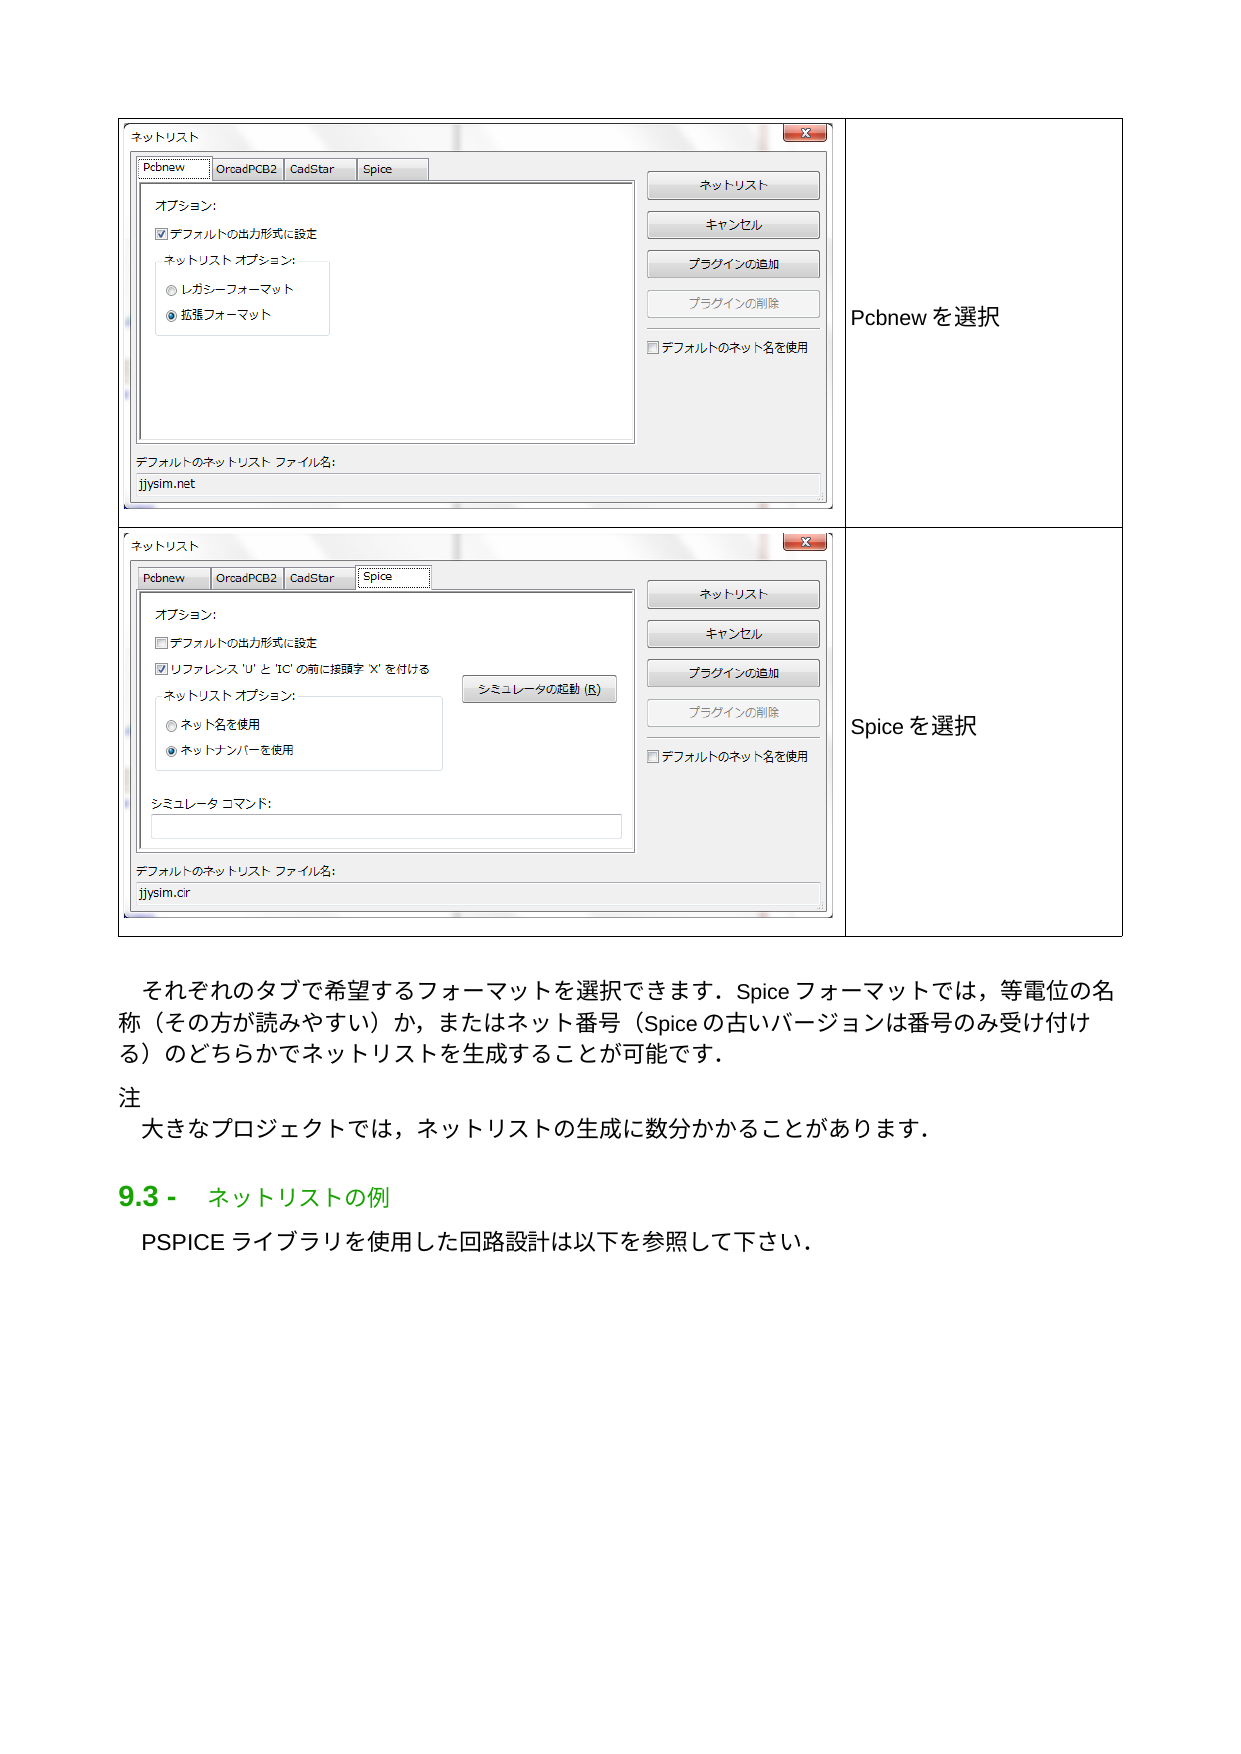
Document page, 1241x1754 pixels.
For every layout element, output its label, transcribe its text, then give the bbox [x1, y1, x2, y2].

table_cell Spiceを選択 [846, 528, 1122, 936]
table_cell [119, 528, 845, 936]
text それぞれのタブで希望するフォーマットを選択できます．Spiceフォーマットでは，等電位の名称（その方が読みやすい）か，またはネット番号（Spiceの古いバージョンは番号のみ受け付ける）のどちらかでネットリストを生成することが可能です． [118, 975, 1122, 1069]
subtitle ネットリストの例 [118, 1179, 1122, 1214]
text 大きなプロジェクトでは，ネットリストの生成に数分かかることがあります． [118, 1113, 1122, 1144]
picture [123, 533, 833, 918]
table_header Pcbnewを選択 [846, 119, 1122, 527]
table_header [119, 119, 845, 527]
picture [123, 123, 833, 509]
text 注 [118, 1081, 1122, 1113]
text PSPICEライブラリを使用した回路設計は以下を参照して下さい． [118, 1226, 1122, 1257]
